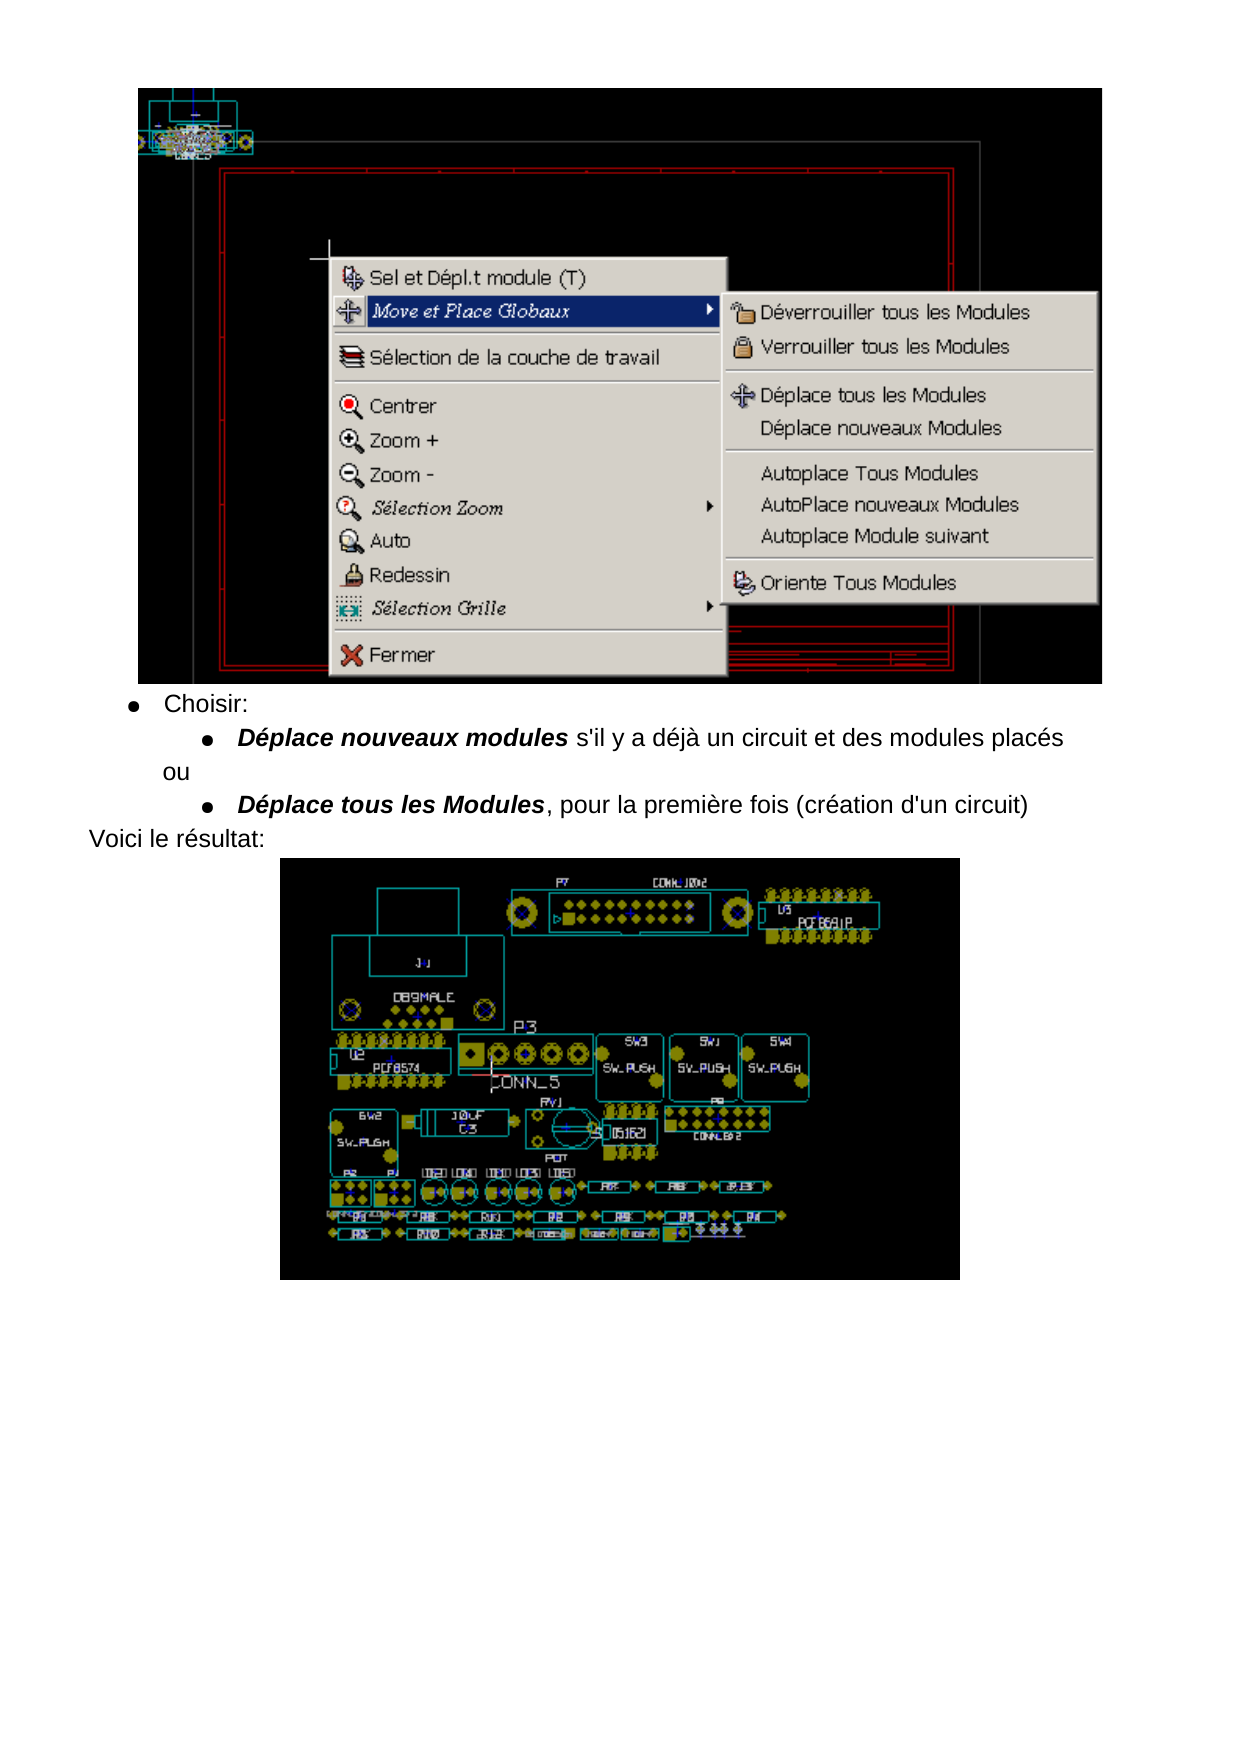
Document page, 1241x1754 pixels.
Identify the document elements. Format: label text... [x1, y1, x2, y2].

list Choisir: [126, 690, 1152, 718]
list Déplace nouveaux modules s'il y a déjà un circuit et des modules placés [200, 723, 1152, 752]
picture [280, 858, 960, 1280]
text Voici le résultat: [88, 825, 1152, 853]
list Déplace tous les Modules, pour la première fois (création d'un circuit) [200, 791, 1152, 819]
picture [138, 88, 1103, 684]
text ou [162, 757, 1152, 785]
